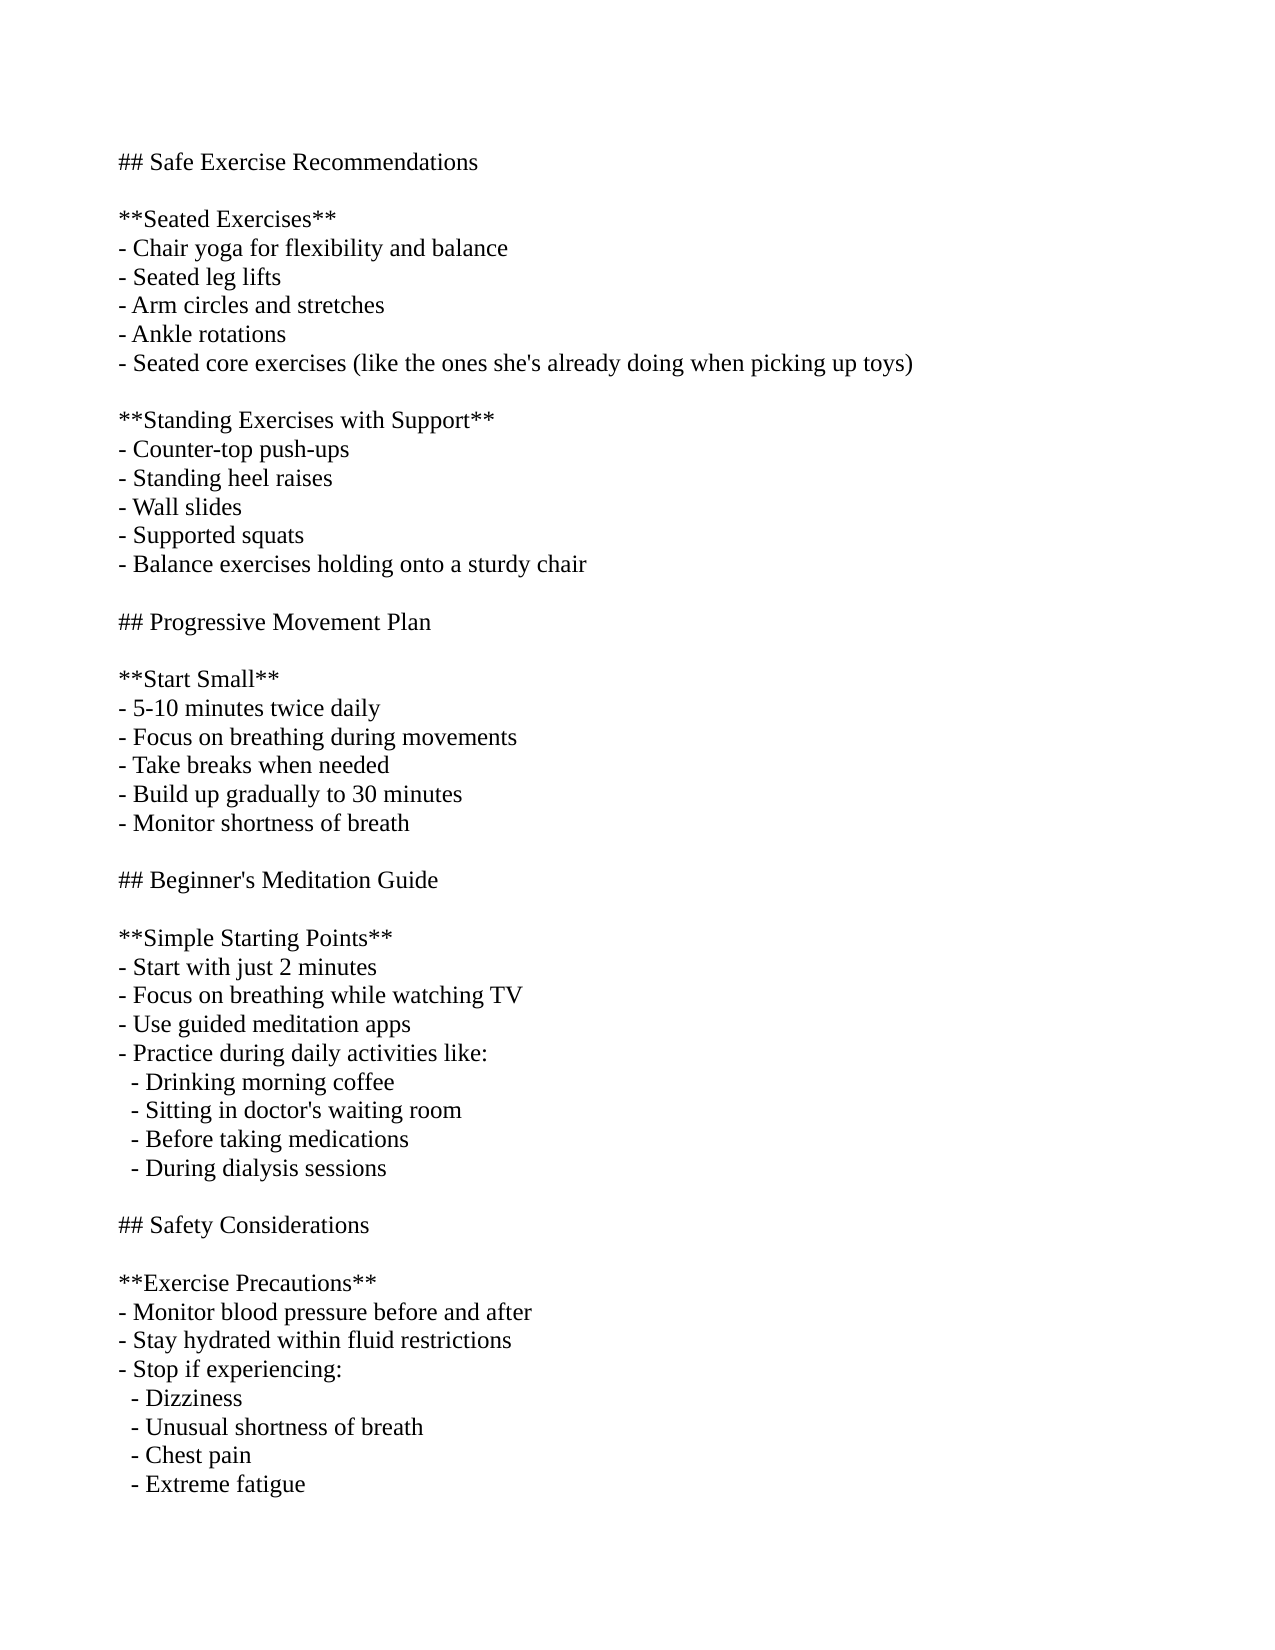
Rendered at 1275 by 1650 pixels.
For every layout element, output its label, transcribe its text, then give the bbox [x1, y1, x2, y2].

text ## Safe Exercise Recommendations [118, 147, 1157, 176]
text - Monitor shortness of breath [118, 808, 1157, 837]
text - Drinking morning coffee [118, 1067, 1157, 1096]
text - Chest pain [118, 1441, 1157, 1469]
text - Standing heel raises [118, 463, 1157, 492]
text - Seated core exercises (like the ones she's already doing when picking up toys) [118, 348, 1157, 377]
text - Supported squats [118, 521, 1157, 549]
text - Arm circles and stretches [118, 291, 1157, 319]
text - 5-10 minutes twice daily [118, 693, 1157, 722]
text - Focus on breathing during movements [118, 722, 1157, 751]
text - Stop if experiencing: [118, 1354, 1157, 1383]
text - Start with just 2 minutes [118, 952, 1157, 981]
text ## Safety Considerations [118, 1211, 1157, 1239]
text **Start Small** [118, 664, 1157, 693]
text **Exercise Precautions** [118, 1268, 1157, 1297]
text ## Beginner's Meditation Guide [118, 866, 1157, 894]
text **Standing Exercises with Support** [118, 406, 1157, 434]
text - Build up gradually to 30 minutes [118, 779, 1157, 808]
text - Focus on breathing while watching TV [118, 981, 1157, 1009]
text - Monitor blood pressure before and after [118, 1297, 1157, 1326]
text - During dialysis sessions [118, 1153, 1157, 1182]
text - Counter-top push-ups [118, 434, 1157, 463]
text - Balance exercises holding onto a sturdy chair [118, 549, 1157, 578]
text - Practice during daily activities like: [118, 1038, 1157, 1067]
text ## Progressive Movement Plan [118, 607, 1157, 636]
text - Chair yoga for flexibility and balance [118, 233, 1157, 262]
text - Wall slides [118, 492, 1157, 521]
text - Unusual shortness of breath [118, 1412, 1157, 1441]
text - Seated leg lifts [118, 262, 1157, 291]
text - Use guided meditation apps [118, 1009, 1157, 1038]
text **Seated Exercises** [118, 204, 1157, 233]
text - Sitting in doctor's waiting room [118, 1096, 1157, 1124]
text - Take breaks when needed [118, 751, 1157, 779]
text - Extreme fatigue [118, 1469, 1157, 1498]
text - Ankle rotations [118, 319, 1157, 348]
text - Before taking medications [118, 1124, 1157, 1153]
text - Dizziness [118, 1383, 1157, 1412]
text - Stay hydrated within fluid restrictions [118, 1326, 1157, 1354]
text **Simple Starting Points** [118, 923, 1157, 952]
